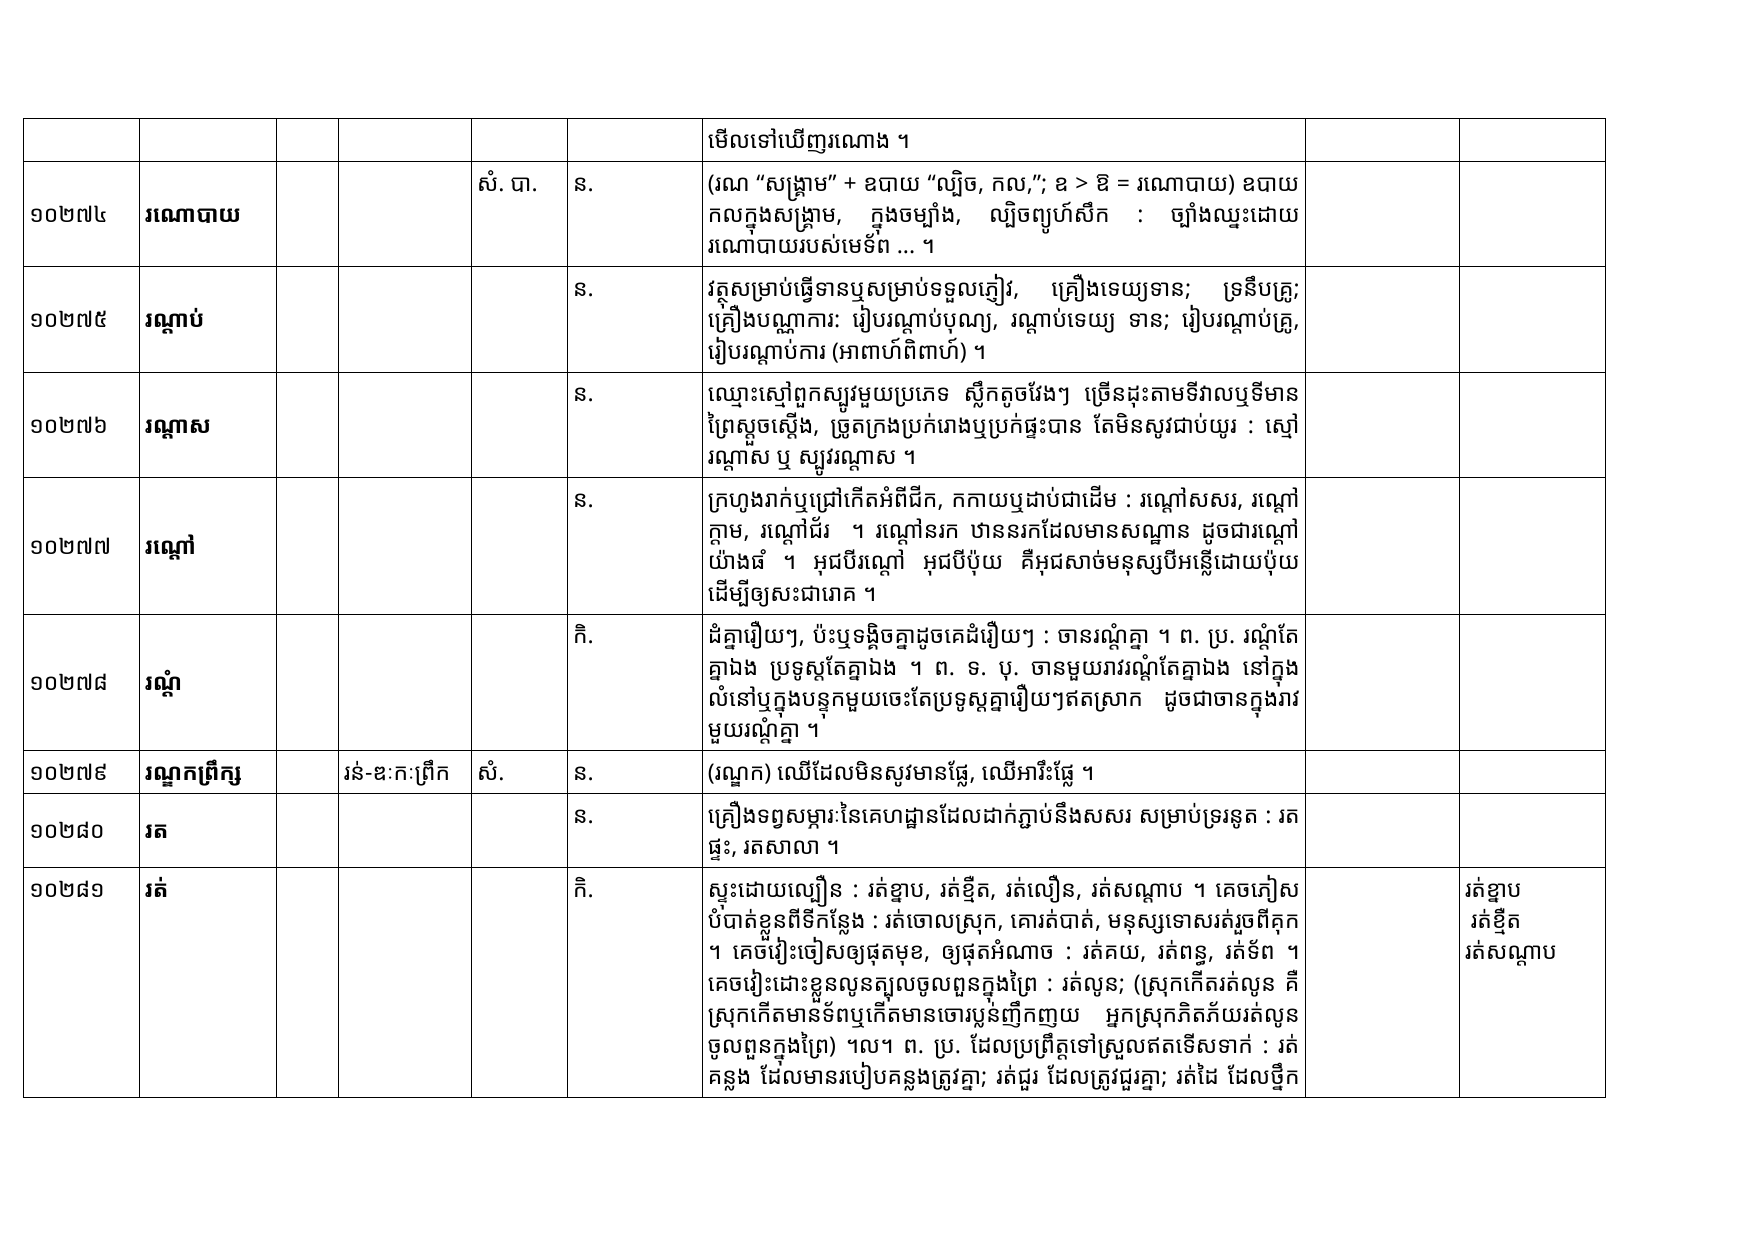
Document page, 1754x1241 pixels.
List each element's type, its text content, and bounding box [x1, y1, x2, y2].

table_cell [1460, 162, 1605, 266]
table_cell [1306, 868, 1459, 1097]
table_cell [1306, 478, 1459, 613]
table_cell រត [140, 794, 276, 867]
table_cell [1460, 478, 1605, 613]
table_cell [1460, 615, 1605, 750]
table_cell [472, 373, 567, 477]
table_cell [1460, 794, 1605, 867]
table_cell (រណ “សង្រ្គាម” + ឧបាយ “ល្បិច, កល,”; ឧ > ឱ = រណោបាយ) ឧបាយ​កល​ក្នុង​សង្រ្គាម, ក្នុង​ចម្បាំង, ល្បិច​ព្យូហ៍​សឹក : ច្បាំង​ឈ្នះ​ដោយ​រណោបាយ​របស់​មេ​ទ័ព ... ។ [703, 162, 1305, 266]
table_cell [277, 868, 338, 1097]
table_cell ក្រហូង​រាក់​ឬ​ជ្រៅ​កើត​អំពី​ជីក, កកាយ​ឬ​ដាប់​ជាដើម : រណ្ដៅ​សសរ, រណ្ដៅ​ក្តាម, រណ្ដៅ​ជ័រ ។ រណ្ដៅ​នរក ឋាន​នរក​ដែល​មាន​សណ្ឋាន​ ដូច​ជា​រណ្ដៅ​យ៉ាង​ធំ ។ អុជ​បី​រណ្ដៅ អុជ​បី​ប៉ុយ គឺ​អុជ​សាច់​មនុស្ស​បី​អន្លើ​ដោយ​ប៉ុយ ដើម្បី​ឲ្យ​សះ​ជា​រោគ ។ [703, 478, 1305, 613]
table_cell [339, 267, 471, 372]
table_cell [339, 478, 471, 613]
table_cell [277, 267, 338, 372]
table_cell ន. [568, 794, 702, 867]
table_cell [472, 478, 567, 613]
table_cell [24, 119, 139, 161]
table_cell [277, 119, 338, 161]
table_cell [339, 868, 471, 1097]
table_cell [472, 267, 567, 372]
table_cell រណោបាយ [140, 162, 276, 266]
table_cell [277, 751, 338, 793]
table_cell [339, 162, 471, 266]
table_cell [1306, 162, 1459, 266]
table_cell ១០២៧៥ [24, 267, 139, 372]
table_cell [1460, 373, 1605, 477]
table_cell [339, 794, 471, 867]
table_cell [1306, 751, 1459, 793]
table_cell [472, 794, 567, 867]
table_cell ១០២៧៦ [24, 373, 139, 477]
table_cell ន. [568, 162, 702, 266]
table_cell កិ. [568, 615, 702, 750]
table_cell រណ្តំ [140, 615, 276, 750]
table_cell វត្ថុ​សម្រាប់​ធ្វើ​ទាន​ឬ​សម្រាប់​ទទួល​ភ្ញៀវ, គ្រឿង​ទេយ្យ​ទាន; ទ្រនឹប​គ្រូ; គ្រឿង​បណ្ណាការ: រៀប​រណ្តាប់​បុណ្យ, រណ្តាប់​ទេយ្យ​ ទាន; រៀប​រណ្តាប់​គ្រូ, រៀប​រណ្តាប់​ការ (អាពាហ៍​ពិពាហ៍) ។ [703, 267, 1305, 372]
table_cell [339, 373, 471, 477]
table_cell ១០២៨០ [24, 794, 139, 867]
table_cell [277, 373, 338, 477]
table_cell [339, 119, 471, 161]
table_cell (រណ្ឌក) ឈើ​ដែល​មិន​សូវ​មាន​ផ្លែ, ឈើ​អា​រឹះ​ផ្លែ ។ [703, 751, 1305, 793]
table_cell [472, 868, 567, 1097]
table_cell ន. [568, 373, 702, 477]
table_cell ១០២៨១ [24, 868, 139, 1097]
table_cell [1306, 615, 1459, 750]
table_cell [472, 615, 567, 750]
table_cell ស្ទុះ​ដោយ​ល្បឿន : រត់​ខ្នាប, រត់​ខ្មឺត, រត់​លឿន, រត់​សណ្តាប ។ គេច​ភៀស​បំបាត់​ខ្លួន​ពី​ទី​កន្លែង : រត់​ចោល​ស្រុក, គោ​រត់​បាត់, មនុស្ស​ទោស​រត់​រួច​ពី​គុក ។ គេច​វៀះ​ចៀស​ឲ្យ​ផុត​មុខ, ឲ្យ​ផុត​អំណាច : រត់​គយ, រត់​ពន្ធ, រត់​ទ័ព ។ គេច​វៀះ​ដោះ​ខ្លួន​លូន​ត្បុល​ចូល​ពួន​ក្នុង​ព្រៃ : រត់​លូន; (ស្រុក​កើត​រត់​លូន គឺ​ស្រុក​កើត​មាន​ទ័ព​ឬ​កើត​មាន​ចោរ​ប្លន់​ញឹក​ញយ អ្នក​ស្រុក​ភិតភ័យ​រត់​លូន​ចូល​ពួន​ក្នុង​ព្រៃ) ។ល។ ព. ប្រ. ដែល​ប្រព្រឹត្ត​ទៅ​ស្រួល​ឥត​ទើស​ទាក់ : រត់​គន្លង ដែល​មាន​របៀប​គន្លង​ត្រូវ​គ្នា; រត់​ជួរ ដែល​ត្រូវ​ជួរ​គ្នា; រត់​ដៃ​ ដែល​ថ្នឹក​ដៃ, ស្ទាត់​ដៃ ដោយ​រហ័ស; រត់​ផ្នត់ ដែល​ត្រូវ​ផ្នត់​គ្នា​ឥត​ល្អៀង; រត់​មាត់ ដែល​ស្ទាត់​មាត់​ឥត​មាន​ទាក់ : រៀន​ចាំ​រត់​មាត់, ឬ​ដែល​និយាយ​ត្រូវ គ្នា​រាល់​មាត់ : គេ​និយាយ​រត់​មាត់...; រត់​មុន​គេ ដែល​ខំ​ប្រឹង​ធ្វើ​ការ​ឬ​ប្រឹង​រៀន​ប្រឹង​ទន្ទេញ ឲ្យ​បាន​លឿន​ជឿន​ជាង​គេ : ធ្វើ​ការ​រត់​មុខ​គេ; រត់​របត់ ដែល​ត្រូវ​គ្នា​តាម​កម្រិត, តាម​បែប​បទ​ឬ​តាម​សណ្ដាប់​ធ្នាប់​តែ​មួយ; រត់​របប ដែល​មាន​របប​ដូច​គ្នា; រត់​របៀប ដែល​មាន​របៀប​ត្រូវ​គ្នា, ដែល​ចុះ​របៀប​គ្នា; រត់​សាច់​មួយ រលាយ​សាច់​មួយ; រត់​ឡើង​ឬ​រត់​ឡើង​មក​នៅ ឡើង​មក​នៅ​ដោយ​ស្ម័គ្រ​ចិត្ត​ឯង​ឥត​មាន​អ្នក​ណា​ហៅ​រក : ស្រី​រត់​ឡើង ។ល។ [703, 868, 1305, 1097]
table_cell ១០២៧៤ [24, 162, 139, 266]
table_cell កិ. [568, 868, 702, 1097]
table_cell ដំ​គ្នា​រឿយ​ៗ, ប៉ះ​ឬ​ទង្គិច​គ្នា​ដូច​គេ​ដំ​រឿយ​ៗ : ចាន​រណ្តំ​គ្នា ។ ព. ប្រ. រណ្តំ​តែ​គ្នា​ឯង ប្រទូស្ត​តែ​គ្នា​ឯង ។ ព. ទ. បុ. ចាន​មួយ​រាវ​រណ្តំ​តែ​គ្នា​ឯង នៅ​ក្នុង​លំនៅ​ឬ​ក្នុង​បន្ទុក​មួយ​ចេះ​តែ​ប្រទូស្ត​គ្នា​រឿយ​ៗ​ឥត​ស្រាក ដូច​ជា​ចាន​ក្នុង​រាវ​មួយ​រណ្តំ​គ្នា ។ [703, 615, 1305, 750]
table_cell រណ្តាប់ [140, 267, 276, 372]
table_cell [568, 119, 702, 161]
table_cell ន. [568, 478, 702, 613]
table_cell ១០២៧៧ [24, 478, 139, 613]
table_cell [1460, 751, 1605, 793]
table_cell [1306, 373, 1459, 477]
table_cell ឈ្មោះ​ស្មៅ​ពួក​ស្បូវ​មួយ​ប្រភេទ ស្លឹក​តូច​វែង​ៗ ច្រើន​ដុះ​តាម​ទី​វាល​ឬ​ទី​មាន​ព្រៃ​ស្ដួច​ស្តើង, ច្រូត​ក្រង​ប្រក់​រោង​ឬ​ប្រក់​ផ្ទះ​បាន តែ​មិន​សូវ​ជាប់​យូរ : ស្មៅ​រណ្តាស ឬ ស្បូវ​រណ្តាស ។ [703, 373, 1305, 477]
table_cell [1460, 119, 1605, 161]
table_cell [1306, 119, 1459, 161]
table_cell រត់ [140, 868, 276, 1097]
table_cell [339, 615, 471, 750]
table_cell [140, 119, 276, 161]
table_cell មើល​ទៅ​ឃើញ​រណោង ។ [703, 119, 1305, 161]
table_cell រត់​ខ្នាប រត់​ខ្មឺត រត់​សណ្តាប រត់របត់ រត់របប រត់របៀប [1460, 868, 1605, 1097]
table_cell ១០២៧៨ [24, 615, 139, 750]
table_cell [277, 794, 338, 867]
table_cell [472, 119, 567, 161]
table_cell [277, 615, 338, 750]
table_cell [277, 478, 338, 613]
table_cell [1460, 267, 1605, 372]
table_cell គ្រឿង​ទព្វ​សម្ភារៈ​នៃ​គេហដ្ឋាន​ដែល​ដាក់​ភ្ជាប់​នឹង​សសរ សម្រាប់​ទ្រ​រនូត : រត​ផ្ទះ, រត​សាលា ។ [703, 794, 1305, 867]
table_cell រន់-ឌៈកៈព្រឹក [339, 751, 471, 793]
table_cell រណ្តាស [140, 373, 276, 477]
table_cell [1306, 794, 1459, 867]
table_cell ន. [568, 751, 702, 793]
table_cell សំ. [472, 751, 567, 793]
table_cell សំ. បា. [472, 162, 567, 266]
table_cell ១០២៧៩ [24, 751, 139, 793]
table_cell [1306, 267, 1459, 372]
table_cell [277, 162, 338, 266]
table_cell រណ្ដៅ [140, 478, 276, 613]
table_cell រណ្ឌក​ព្រឹក្ស [140, 751, 276, 793]
table_cell ន. [568, 267, 702, 372]
